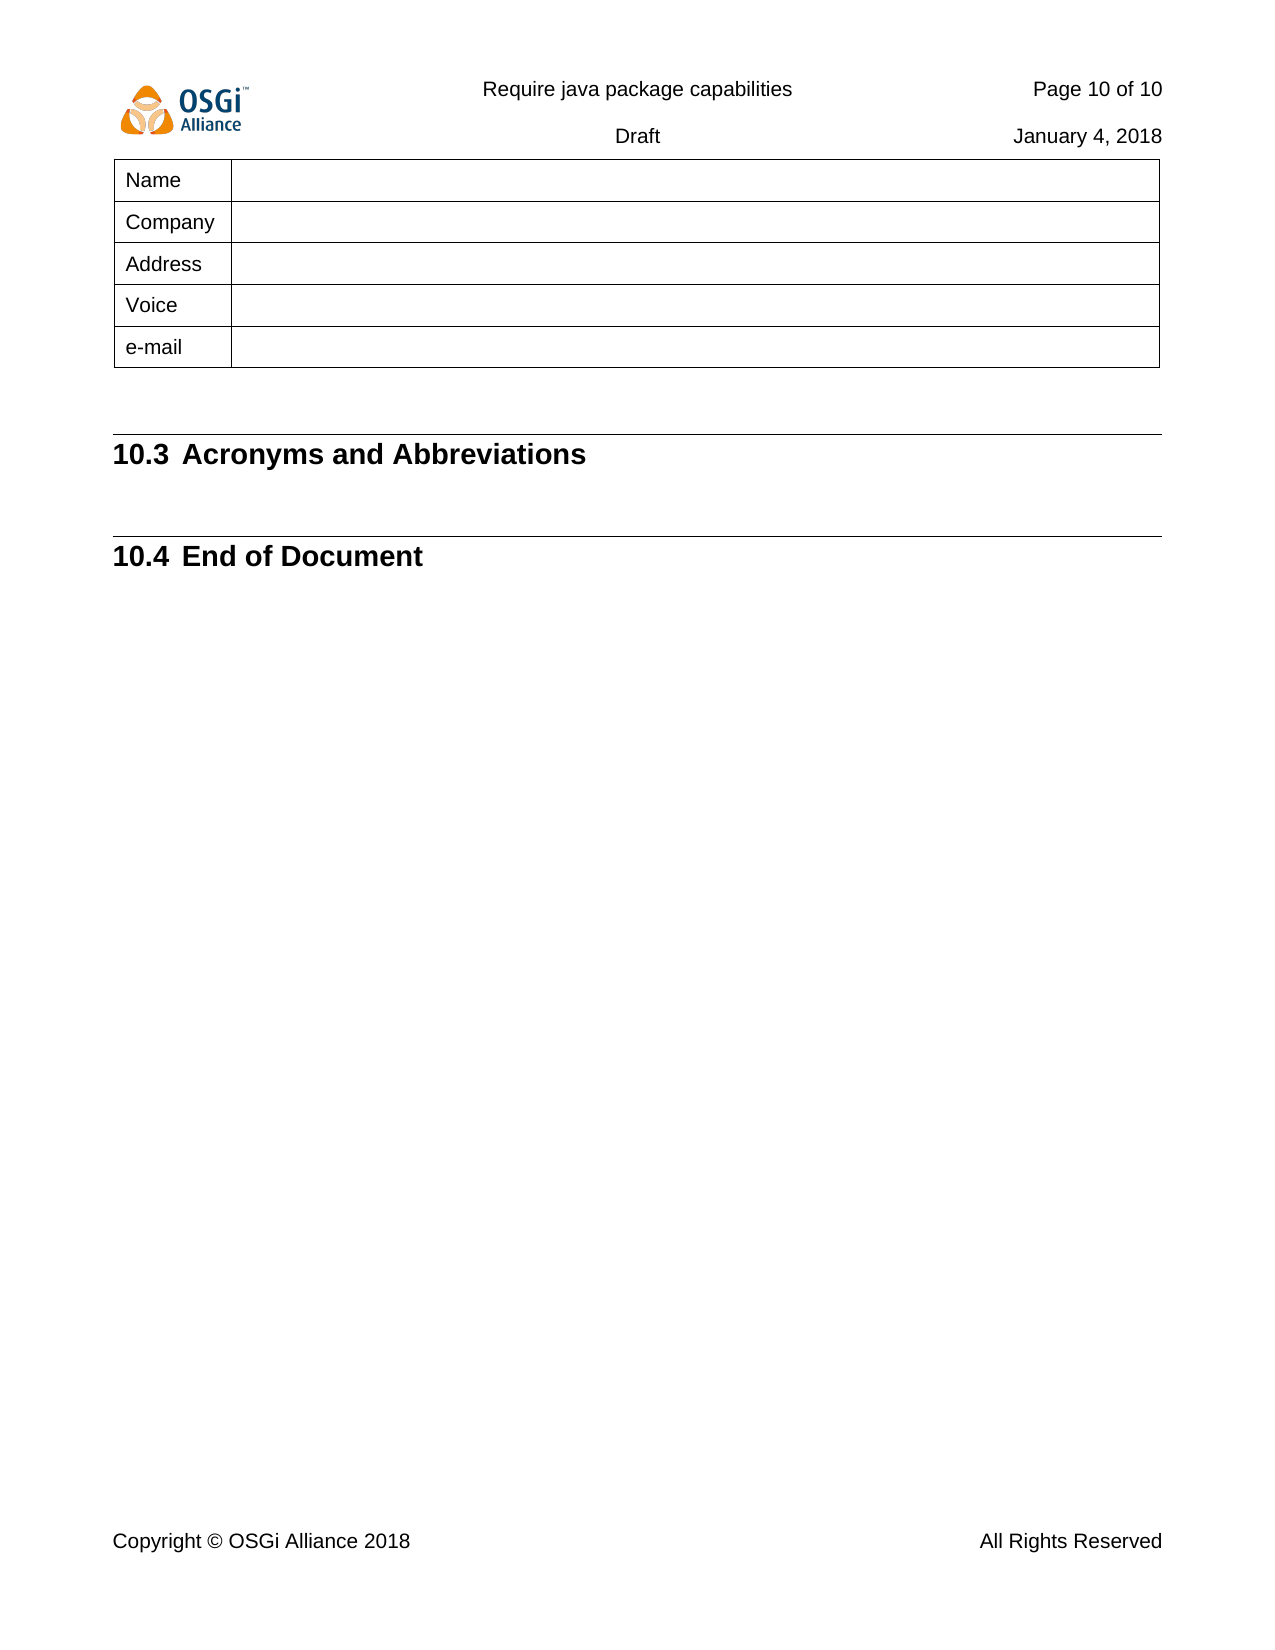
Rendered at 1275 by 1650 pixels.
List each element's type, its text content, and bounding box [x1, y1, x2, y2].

picture [113, 78, 257, 142]
table_cell e-mail [115, 327, 231, 367]
table_header Name [115, 160, 231, 201]
subtitle End of Document [112, 537, 1162, 573]
table_cell Company [115, 202, 231, 242]
table_header [232, 160, 1159, 201]
table_cell Voice [115, 285, 231, 326]
table_cell [232, 285, 1159, 326]
table_cell Address [115, 243, 231, 284]
table_cell [232, 243, 1159, 284]
table_cell [232, 327, 1159, 367]
table_cell [232, 202, 1159, 242]
subtitle Acronyms and Abbreviations [112, 435, 1162, 471]
